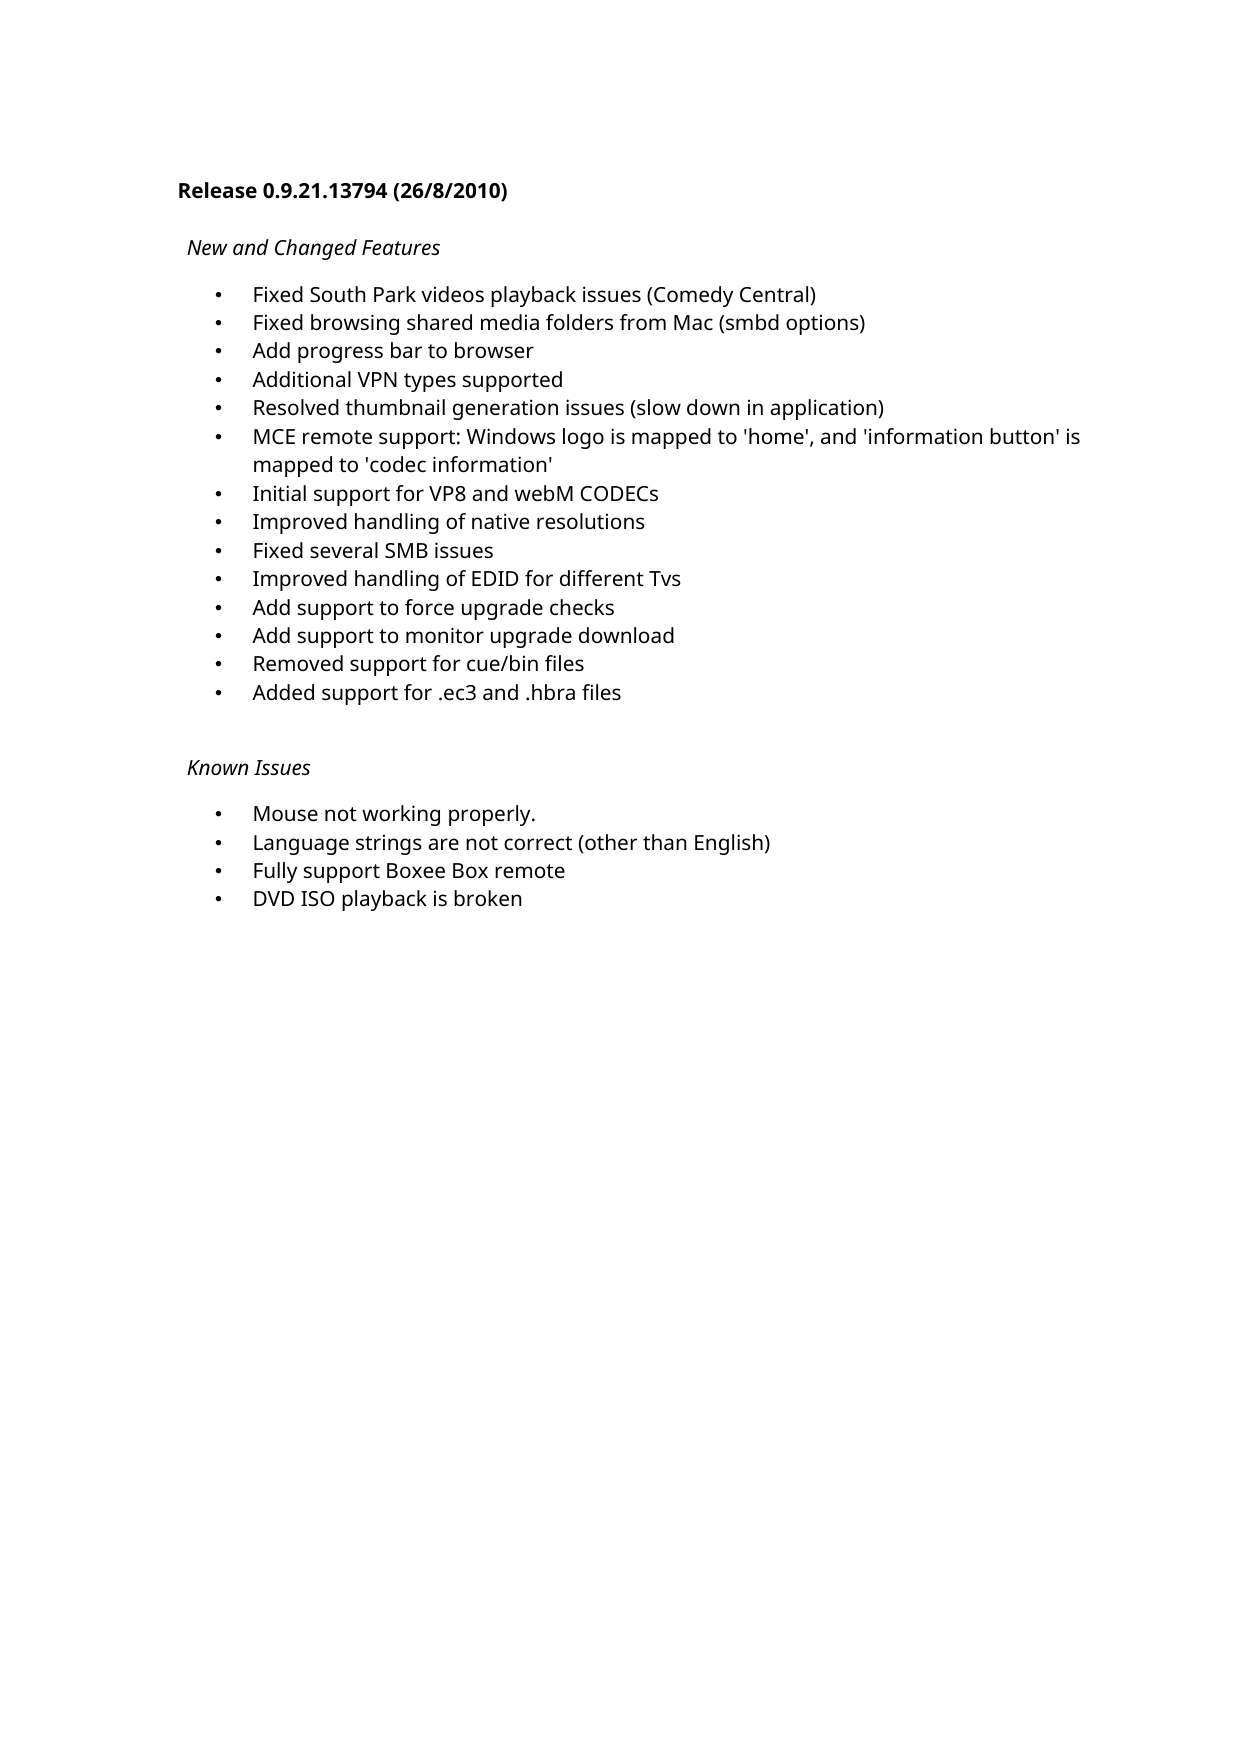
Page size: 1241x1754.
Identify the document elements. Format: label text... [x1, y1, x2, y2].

list DVD ISO playback is broken [215, 884, 1152, 913]
list Add progress bar to browser [534, 337, 1152, 365]
subtitle New and Changed Features [443, 233, 1142, 262]
list Fixed South Park videos playback issues (Comedy Central) [816, 280, 1152, 308]
list Language strings are not correct (other than English) [771, 828, 1152, 856]
list Mouse not working properly. [215, 799, 252, 828]
list Fixed several SMB issues [494, 536, 1152, 564]
list Added support for .ec3 and .hbra files [215, 678, 252, 706]
list Fixed browsing shared media folders from Mac (smbd options) [866, 308, 1152, 337]
list Add support to force upgrade checks [615, 593, 1152, 621]
list Fully support Boxee Box remote [566, 856, 1152, 884]
list Added support for .ec3 and .hbra files [622, 678, 1152, 706]
list Fully support Boxee Box remote [215, 856, 252, 884]
list Add support to force upgrade checks [215, 593, 252, 621]
list Improved handling of EDID for different Tvs [215, 564, 252, 593]
subtitle Known Issues [313, 753, 1142, 781]
list Removed support for cue/bin files [215, 649, 1152, 678]
list Improved handling of native resolutions [646, 507, 1152, 536]
list Mouse not working properly. [536, 799, 1152, 828]
list Additional VPN types supported [564, 365, 1152, 393]
list Add support to monitor upgrade download [675, 621, 1152, 649]
list Improved handling of EDID for different Tvs [682, 564, 1152, 593]
list Resolved thumbnail generation issues (slow down in application) [215, 393, 1152, 422]
list MCE remote support: Windows logo is mapped to 'home', and 'information button' is mapped to 'codec information' [553, 422, 1152, 479]
list Fixed several SMB issues [215, 536, 252, 564]
list Add support to monitor upgrade download [215, 621, 252, 649]
list Initial support for VP8 and webM CODECs [215, 479, 252, 507]
list Initial support for VP8 and webM CODECs [659, 479, 1152, 507]
text Release 0.9.21.13794 (26/8/2010) [508, 176, 1152, 204]
list Improved handling of native resolutions [215, 507, 252, 536]
list Add progress bar to browser [215, 337, 252, 365]
list Additional VPN types supported [215, 365, 252, 393]
